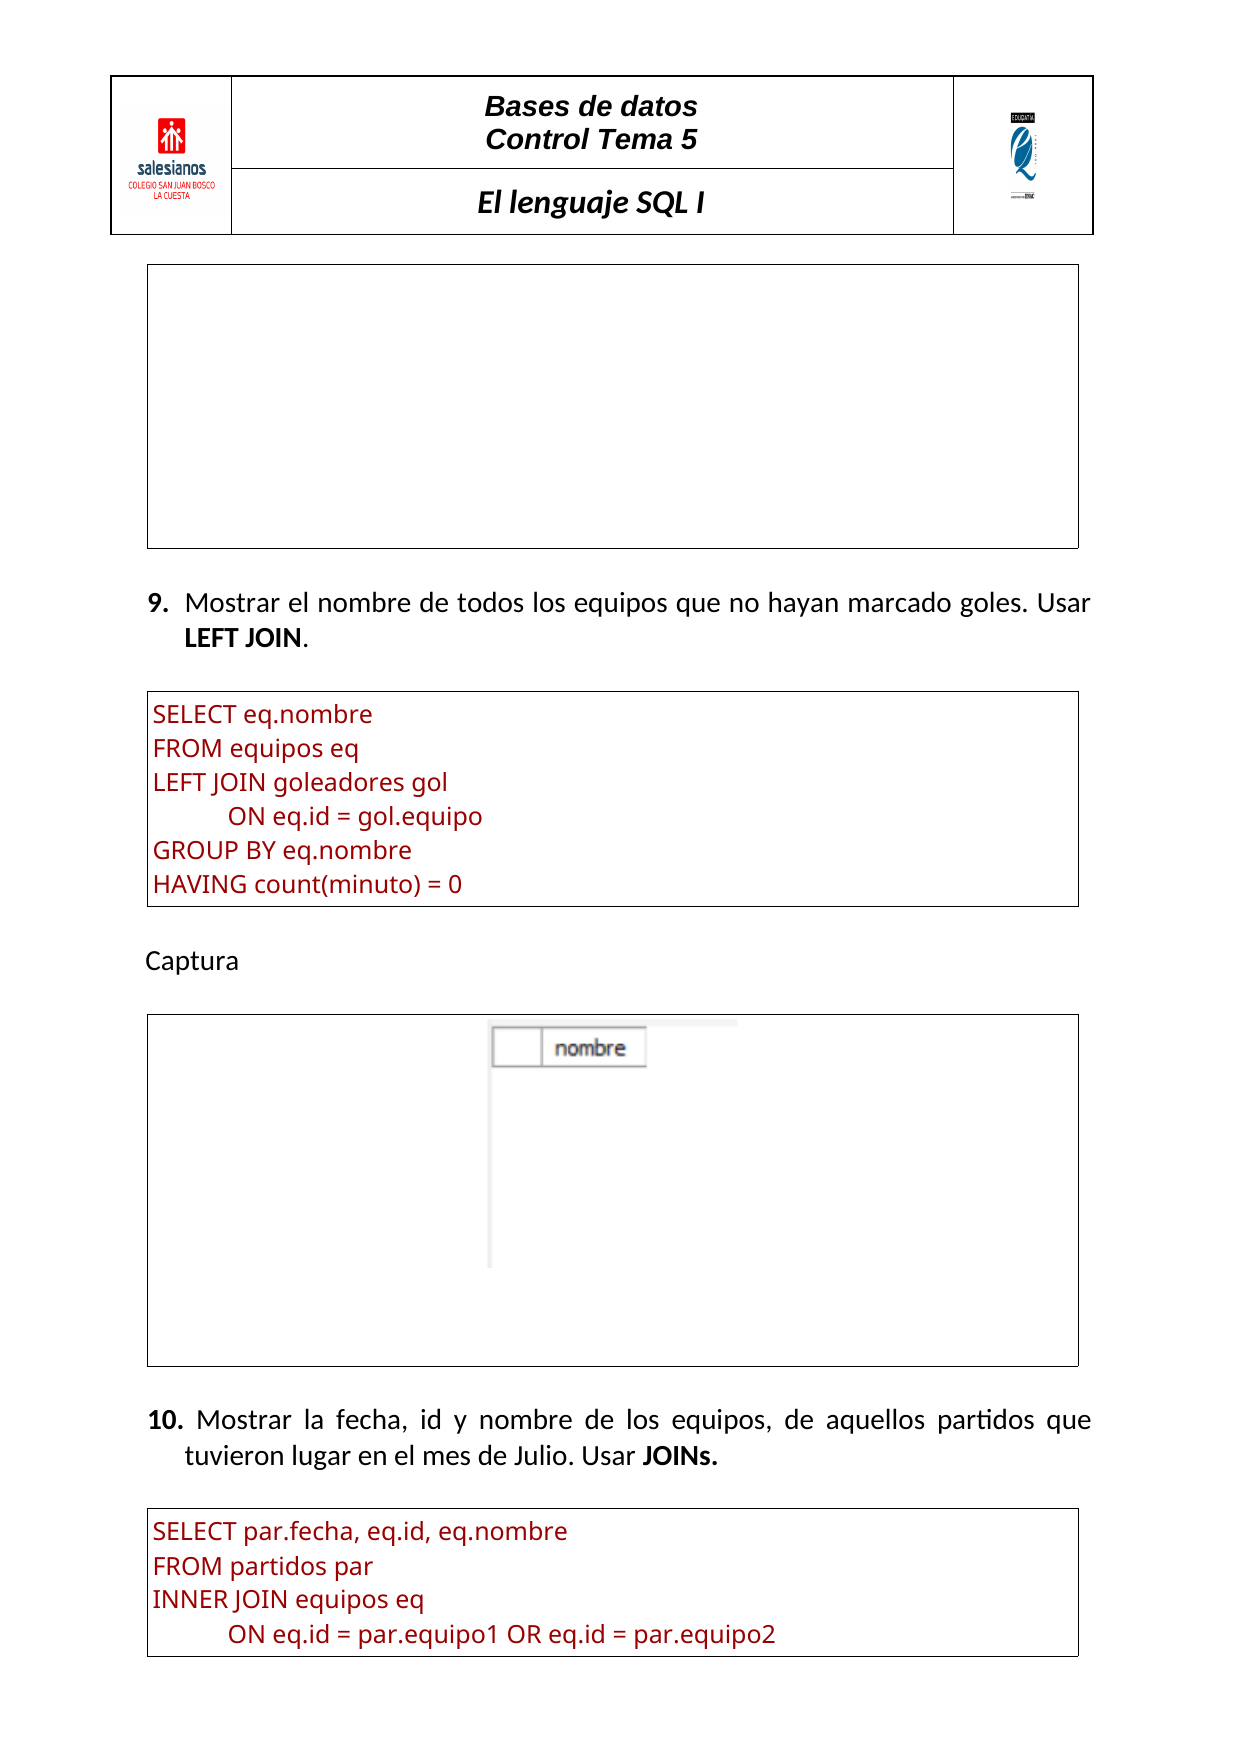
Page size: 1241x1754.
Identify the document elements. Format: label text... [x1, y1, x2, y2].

list Mostrar el nombre de todos los equipos que no hayan marcado goles. Usar LEFT JOIN. [147, 584, 1093, 655]
list Mostrar la fecha, id y nombre de los equipos, de aquellos partidos que tuvieron lugar en el mes de Julio. Usar JOINs. [147, 1401, 1093, 1473]
table_header SELECT par.fecha, eq.id, eq.nombre FROM partidos par INNER JOIN equipos eq ON eq.id = par.equipo1 OR eq.id = par.equipo2 [148, 1509, 1078, 1656]
table_header [148, 265, 1078, 548]
table_header SELECT eq.nombre FROM equipos eq LEFT JOIN goleadores gol ON eq.id = gol.equipo GROUP BY eq.nombre HAVING count(minuto) = 0 [148, 692, 1078, 906]
text Captura [145, 942, 1093, 978]
picture [1010, 112, 1037, 199]
table_header [148, 1015, 1078, 1366]
picture [487, 1019, 738, 1268]
picture [119, 105, 227, 213]
